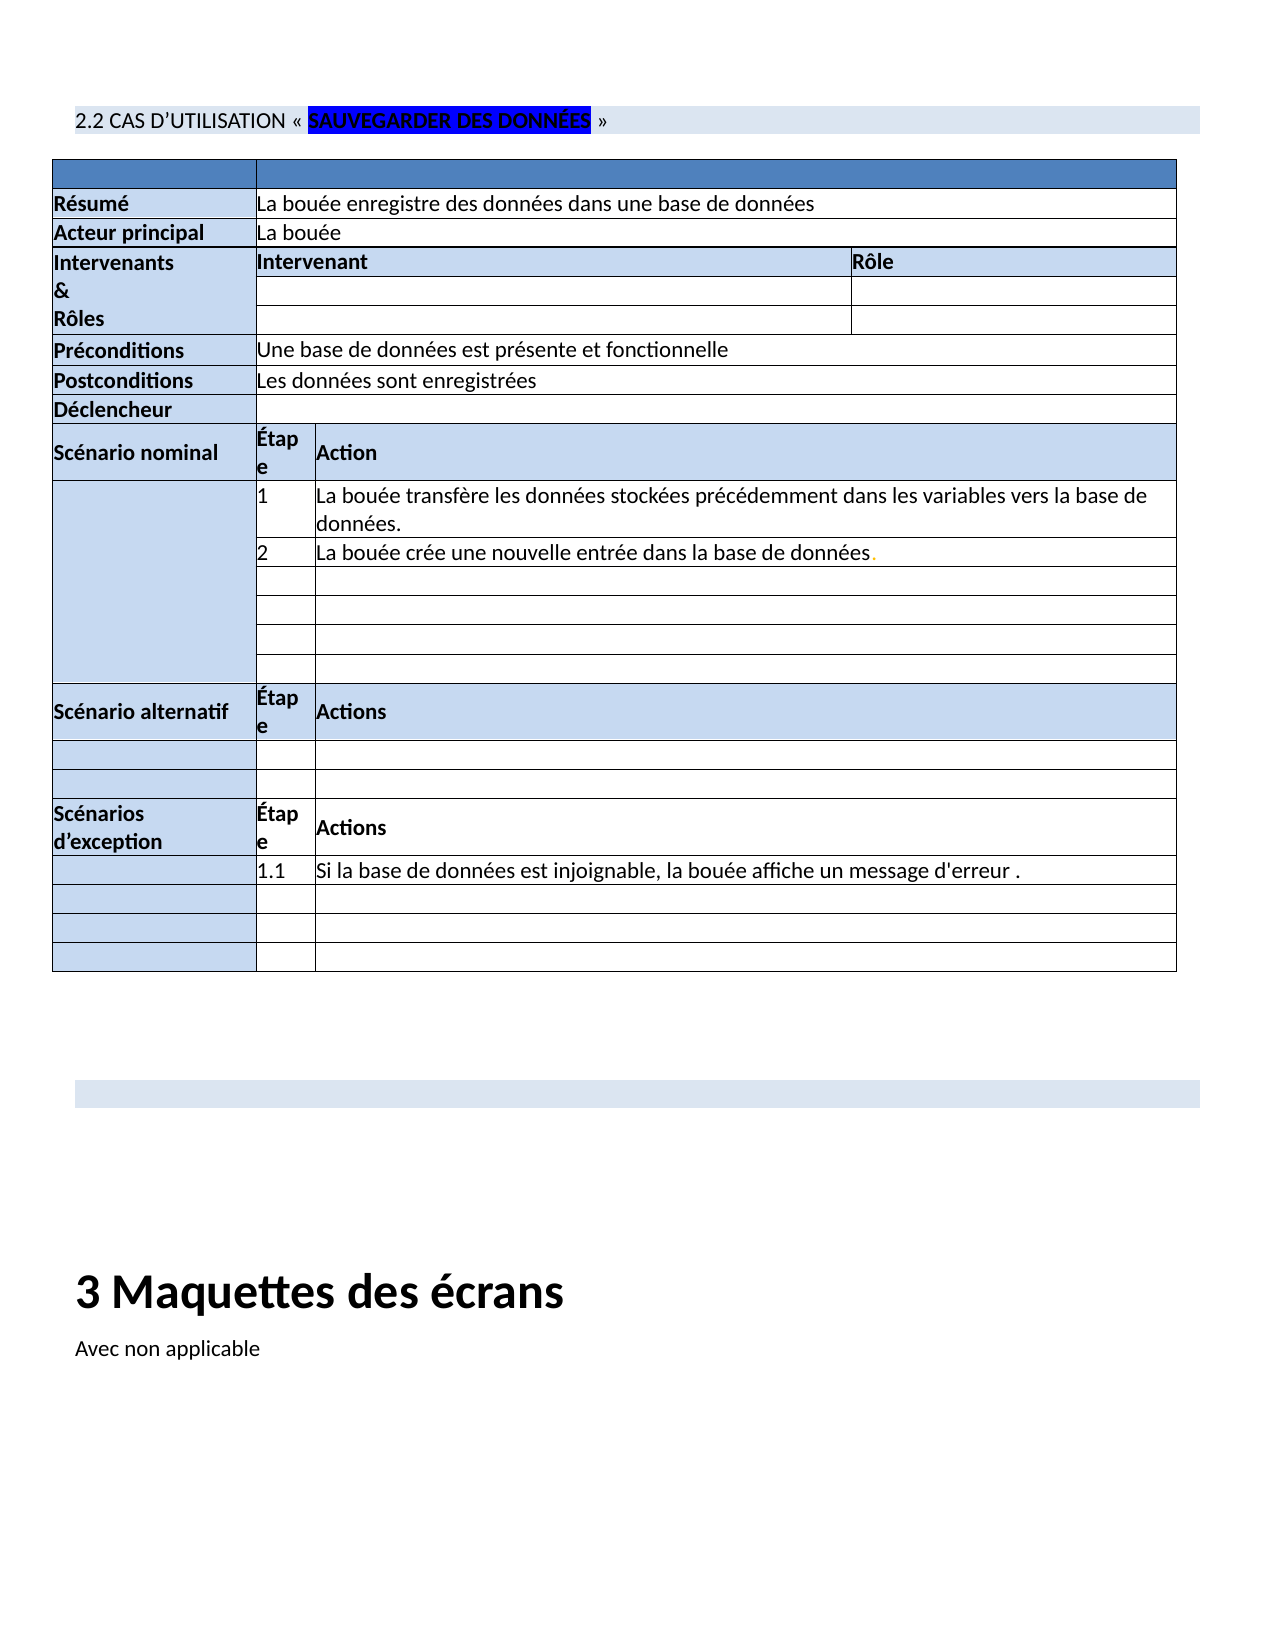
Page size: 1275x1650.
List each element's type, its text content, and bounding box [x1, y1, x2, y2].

table_cell [257, 741, 315, 769]
table_cell [53, 914, 256, 942]
table_cell [316, 625, 1176, 653]
table_cell 1.1 [257, 856, 315, 884]
table_cell [257, 914, 315, 942]
table_cell [316, 655, 1176, 682]
table_cell La bouée enregistre des données dans une base de données [257, 189, 1176, 217]
subtitle 3 Maquettes des écrans [75, 1260, 1200, 1321]
table_cell [316, 770, 1176, 798]
table_cell Intervenants & Rôles [53, 248, 256, 334]
table_cell Scénario alternatif [53, 684, 256, 739]
table_cell Scénarios d’exception [53, 799, 256, 855]
table_cell [257, 596, 315, 624]
table_cell Étape [257, 684, 315, 739]
table_cell [316, 943, 1176, 971]
table_header [53, 160, 256, 188]
table_cell [257, 306, 851, 334]
table_cell [53, 481, 256, 682]
table_cell [53, 770, 256, 798]
table_cell [316, 741, 1176, 769]
subtitle 2.2 CAS D’UTILISATION « SAUVEGARDER DES DONNÉES » [75, 106, 1200, 134]
table_cell Actions [316, 799, 1176, 855]
table_cell Une base de données est présente et fonctionnelle [257, 335, 1176, 365]
table_cell [316, 885, 1176, 913]
table_cell Étape [257, 424, 315, 480]
table_cell [257, 655, 315, 682]
table_cell [257, 567, 315, 595]
table_cell [257, 770, 315, 798]
table_cell La bouée transfère les données stockées précédemment dans les variables vers la base de données. [316, 481, 1176, 537]
table_cell [257, 277, 851, 304]
table_cell Préconditions [53, 335, 256, 365]
table_cell [53, 885, 256, 913]
table_cell [257, 625, 315, 653]
table_cell La bouée [257, 219, 1176, 246]
table_cell Déclencheur [53, 395, 256, 423]
table_cell [316, 914, 1176, 942]
table_cell [257, 395, 1176, 423]
table_cell Les données sont enregistrées [257, 366, 1176, 394]
table_header [257, 160, 1176, 188]
table_cell [53, 943, 256, 971]
table_cell Résumé [53, 189, 256, 217]
table_cell Intervenant [257, 248, 851, 276]
table_cell Scénario nominal [53, 424, 256, 480]
table_cell Action [316, 424, 1176, 480]
table_cell [257, 943, 315, 971]
table_cell Si la base de données est injoignable, la bouée affiche un message d'erreur . [316, 856, 1176, 884]
table_cell 2 [257, 538, 315, 566]
table_cell Étape [257, 799, 315, 855]
table_cell [316, 596, 1176, 624]
table_cell [316, 567, 1176, 595]
table_cell 1 [257, 481, 315, 537]
table_cell [257, 885, 315, 913]
table_cell [53, 741, 256, 769]
table_cell Acteur principal [53, 219, 256, 246]
table_cell [53, 856, 256, 884]
table_cell Rôle [852, 248, 1176, 276]
table_cell [852, 306, 1176, 334]
table_cell La bouée crée une nouvelle entrée dans la base de données. [316, 538, 1176, 566]
table_cell [852, 277, 1176, 304]
table_cell Actions [316, 684, 1176, 739]
table_cell Postconditions [53, 366, 256, 394]
text Avec non applicable [75, 1334, 1200, 1362]
